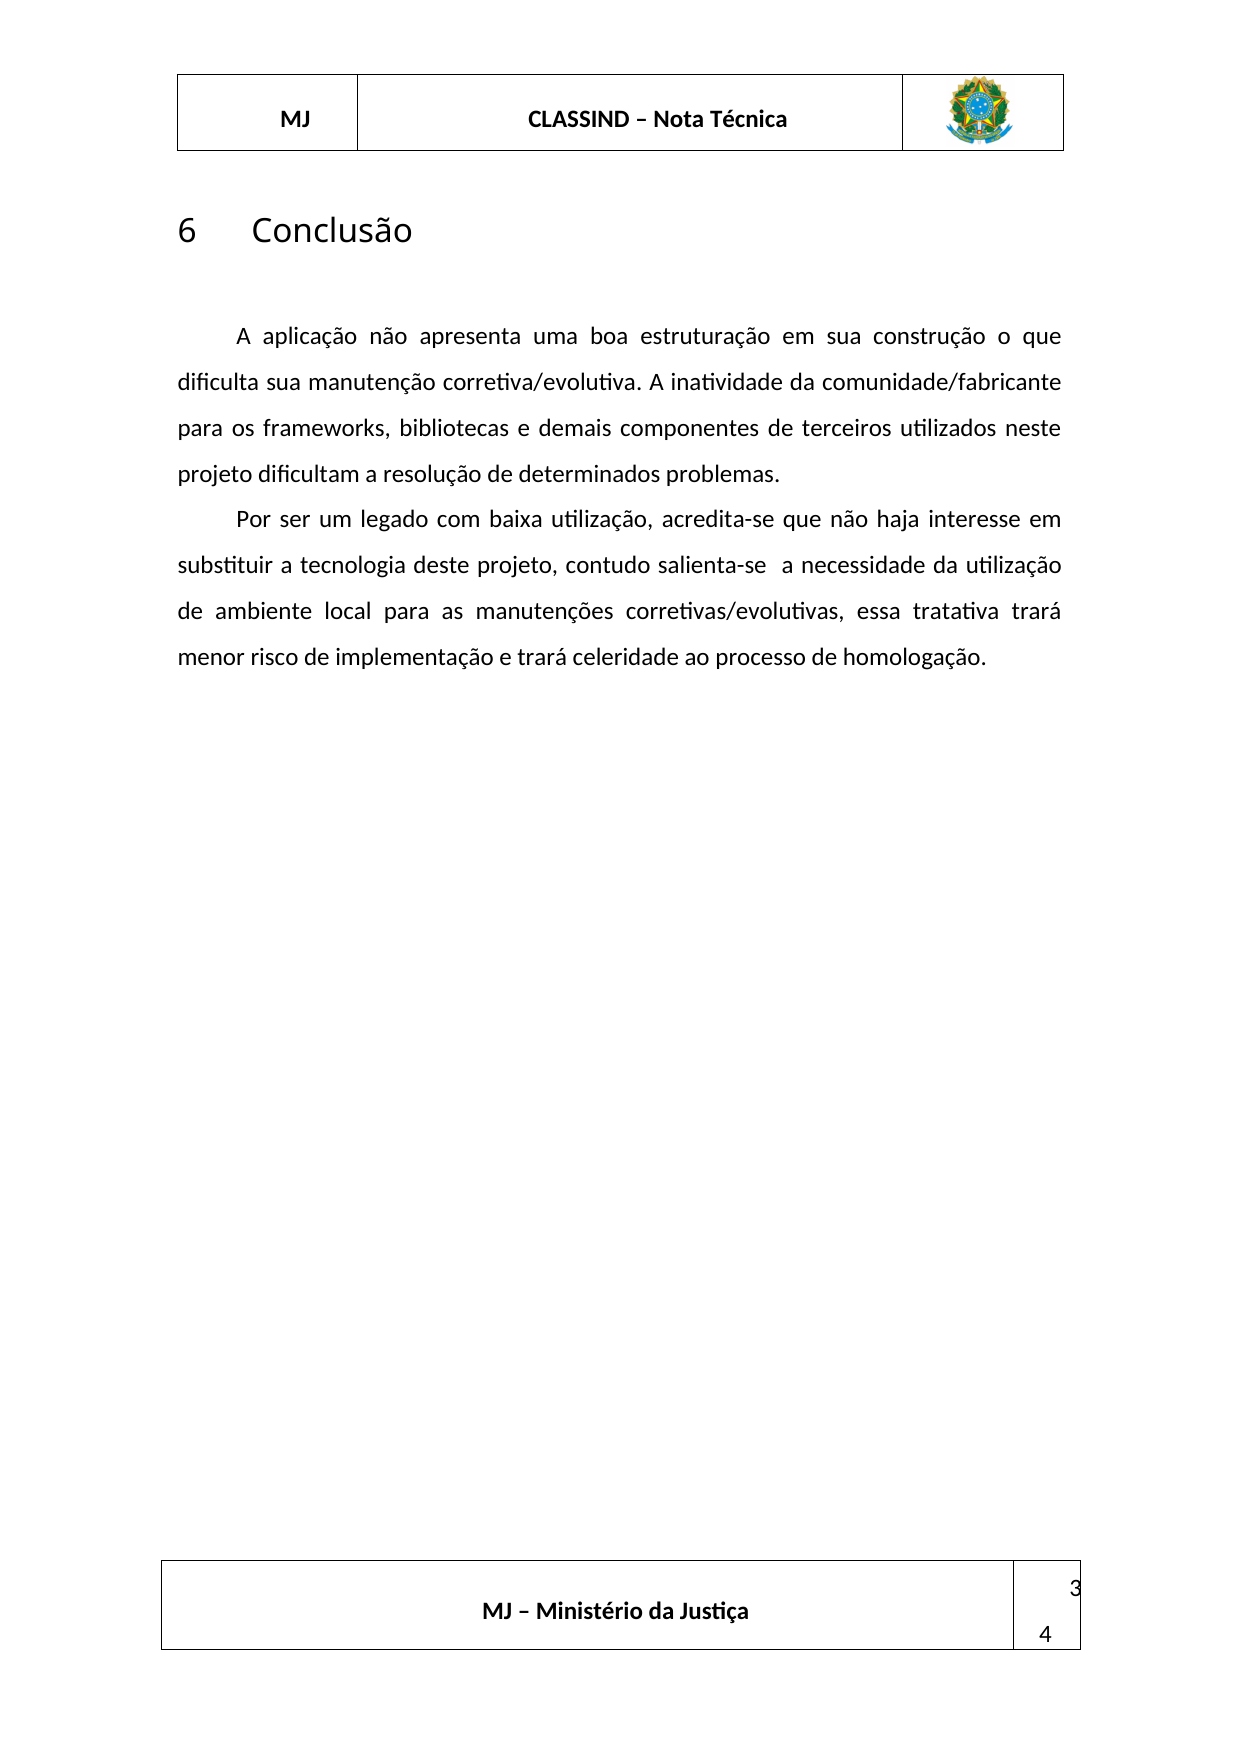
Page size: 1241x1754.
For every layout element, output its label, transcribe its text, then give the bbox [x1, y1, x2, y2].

subtitle 6 Conclusão [413, 207, 1063, 252]
text Por ser um legado com baixa utilização, acredita-se que não haja interesse em substituir a tecnologia deste projeto, contudo salienta-se a necessidade da utilização de ambiente local para as manutenções corretivas/evolutivas, essa tratativa trará menor risco de implementação e trará celeridade ao processo de homologação. [177, 503, 1063, 549]
text Por ser um legado com baixa utilização, acredita-se que não haja interesse em substituir a tecnologia deste projeto, contudo salienta-se a necessidade da utilização de ambiente local para as manutenções corretivas/evolutivas, essa tratativa trará menor risco de implementação e trará celeridade ao processo de homologação. [177, 625, 1063, 671]
text A aplicação não apresenta uma boa estruturação em sua construção o que dificulta sua manutenção corretiva/evolutiva. A inatividade da comunidade/fabricante para os frameworks, bibliotecas e demais componentes de terceiros utilizados neste projeto dificultam a resolução de determinados problemas. [177, 321, 1063, 366]
text Por ser um legado com baixa utilização, acredita-se que não haja interesse em substituir a tecnologia deste projeto, contudo salienta-se a necessidade da utilização de ambiente local para as manutenções corretivas/evolutivas, essa tratativa trará menor risco de implementação e trará celeridade ao processo de homologação. [177, 580, 1063, 595]
picture [944, 75, 1020, 149]
text A aplicação não apresenta uma boa estruturação em sua construção o que dificulta sua manutenção corretiva/evolutiva. A inatividade da comunidade/fabricante para os frameworks, bibliotecas e demais componentes de terceiros utilizados neste projeto dificultam a resolução de determinados problemas. [177, 442, 1063, 488]
text A aplicação não apresenta uma boa estruturação em sua construção o que dificulta sua manutenção corretiva/evolutiva. A inatividade da comunidade/fabricante para os frameworks, bibliotecas e demais componentes de terceiros utilizados neste projeto dificultam a resolução de determinados problemas. [177, 397, 1063, 412]
